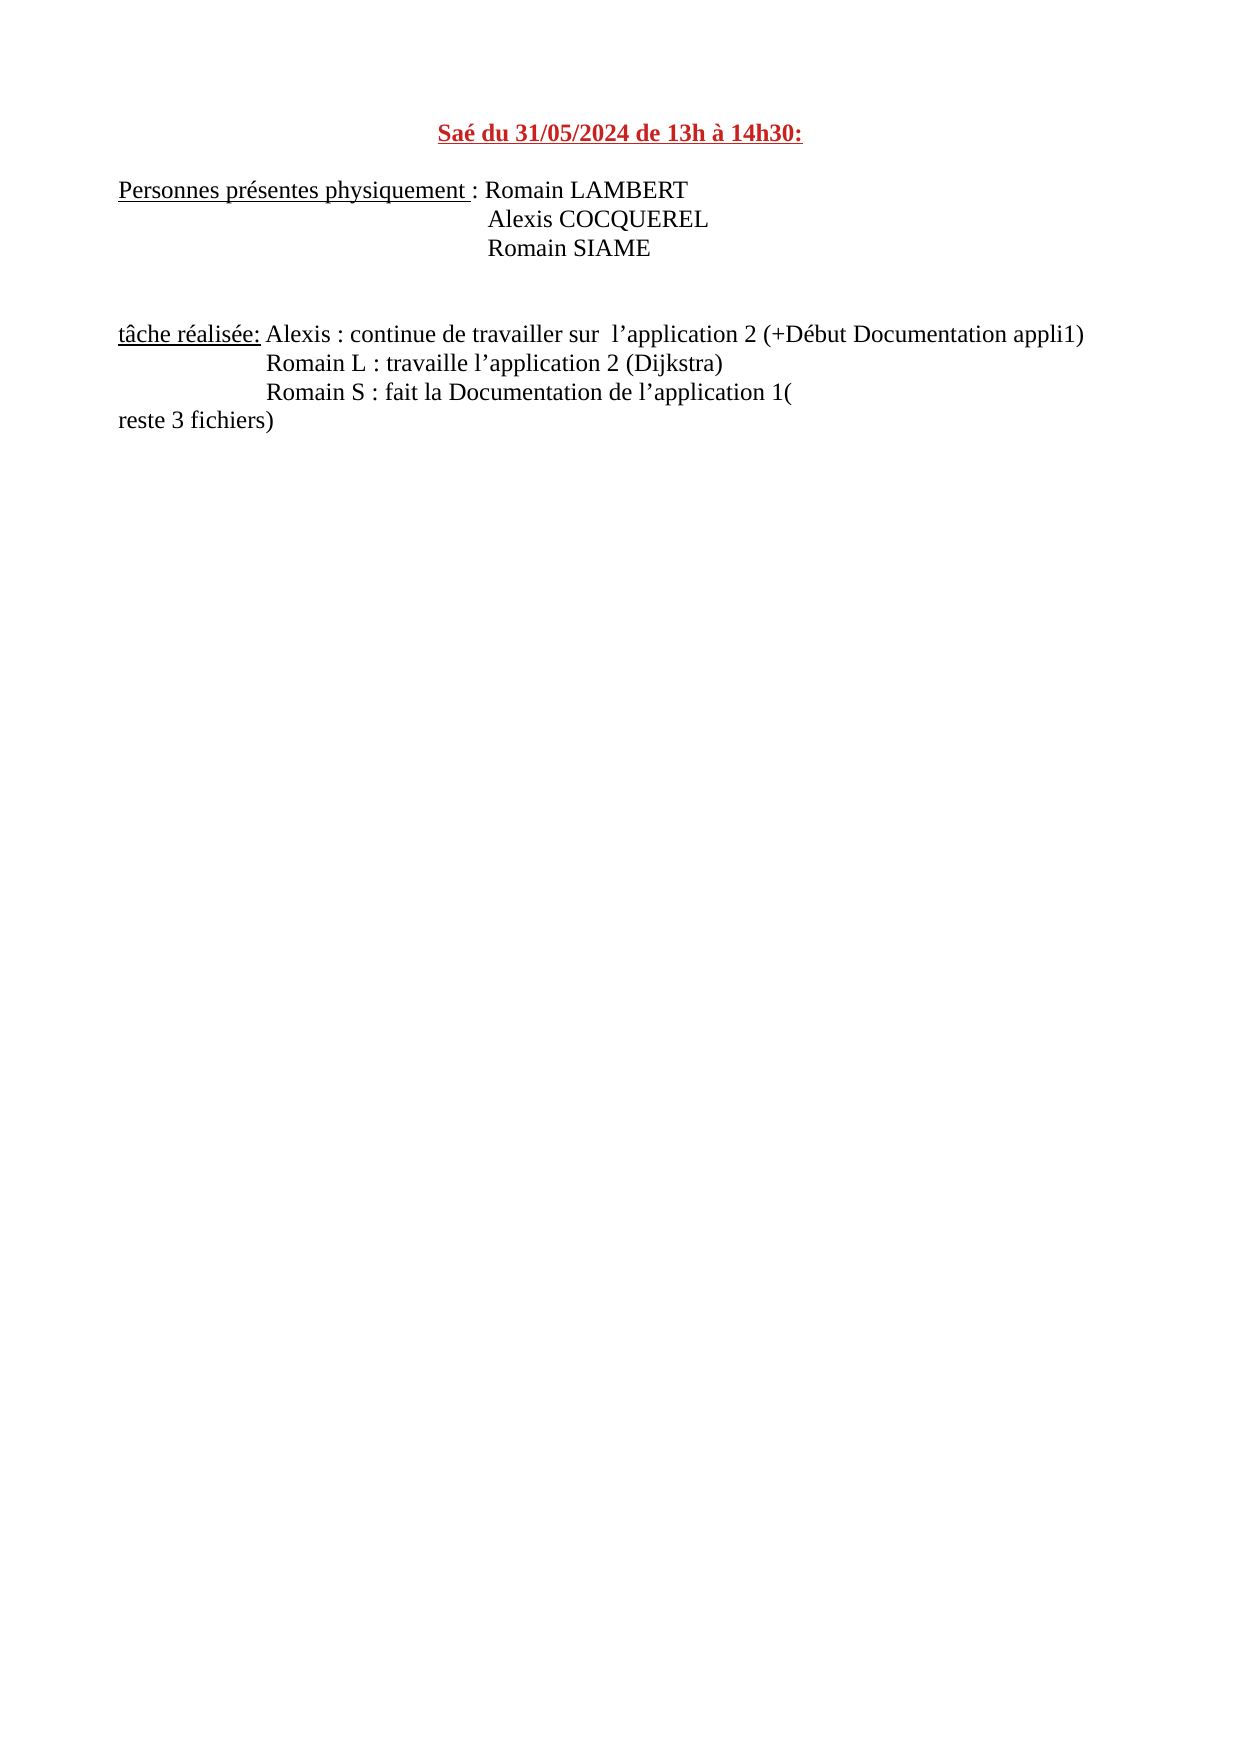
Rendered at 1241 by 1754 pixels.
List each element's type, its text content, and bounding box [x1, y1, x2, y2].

text Saé du 31/05/2024 de 13h à 14h30: [118, 118, 1122, 147]
text Romain SIAME [118, 233, 1122, 262]
text reste 3 fichiers) [118, 406, 1122, 434]
text Personnes présentes physiquement : Romain LAMBERT [118, 176, 1122, 204]
text tâche réalisée: Alexis : continue de travailler sur l’application 2 (+Début Documentation appli1) [118, 319, 1122, 348]
text Romain L : travaille l’application 2 (Dijkstra) [118, 348, 1122, 377]
text Romain S : fait la Documentation de l’application 1( [118, 377, 1122, 406]
text Alexis COCQUEREL [118, 204, 1122, 233]
